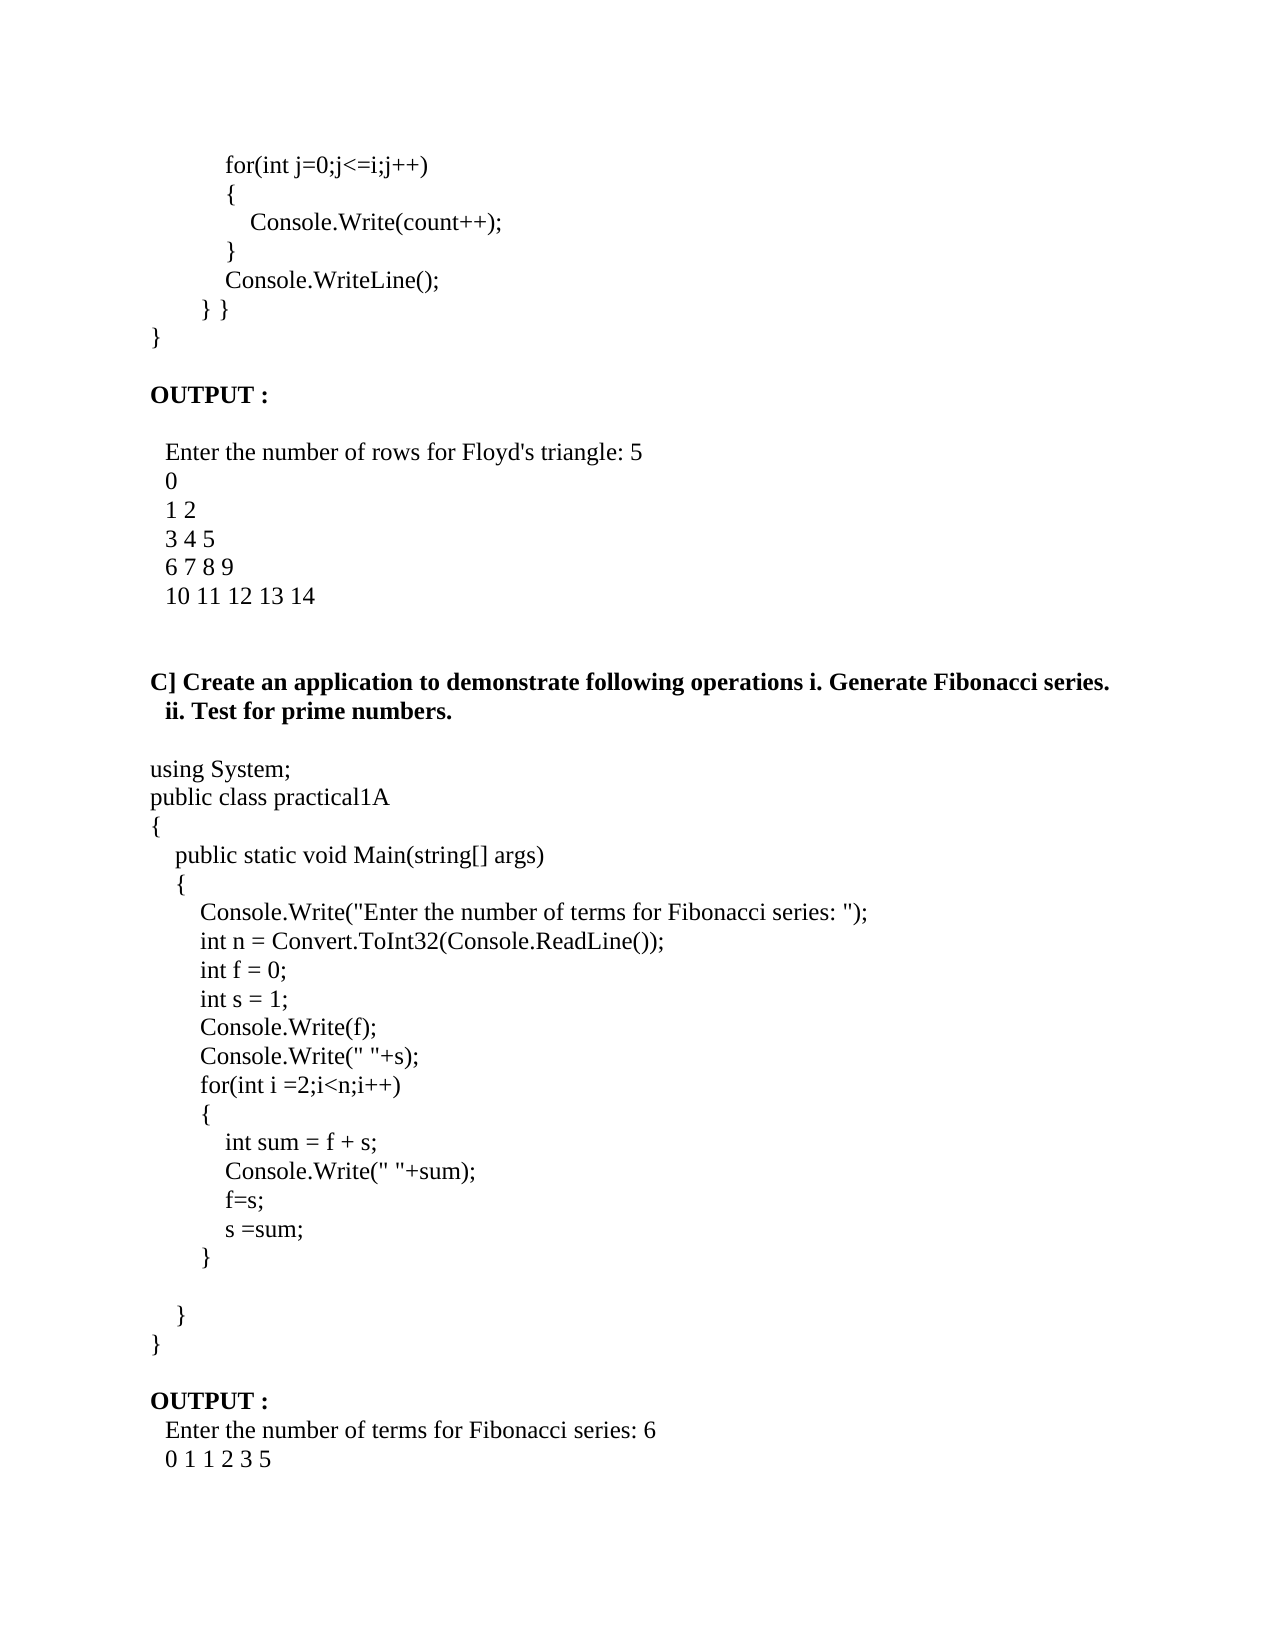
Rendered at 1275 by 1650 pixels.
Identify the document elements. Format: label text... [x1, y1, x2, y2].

text } [150, 1329, 1125, 1357]
text OUTPUT : [150, 1386, 1125, 1415]
text 6 7 8 9 [165, 552, 1125, 581]
text { [150, 1099, 1125, 1127]
text Enter the number of rows for Floyd's triangle: 5 [165, 437, 1125, 466]
text OUTPUT : [150, 380, 1125, 409]
text 10 11 12 13 14 [165, 581, 1125, 610]
text Console.WriteLine(); [150, 265, 1125, 294]
text for(int j=0;j<=i;j++) [150, 150, 1125, 179]
text 0 [165, 466, 1125, 495]
text } [150, 236, 1125, 265]
text 0 1 1 2 3 5 [165, 1444, 1125, 1472]
text s =sum; [150, 1214, 1125, 1242]
text int f = 0; [150, 955, 1125, 984]
text } [150, 322, 1125, 351]
text C] Create an application to demonstrate following operations i. Generate Fibonacci series. ii. Test for prime numbers. [150, 667, 1125, 725]
text Console.Write("Enter the number of terms for Fibonacci series: "); [150, 897, 1125, 926]
text } } [150, 294, 1125, 322]
text Console.Write(" "+sum); [150, 1156, 1125, 1185]
text Console.Write(" "+s); [150, 1041, 1125, 1070]
text public class practical1A [150, 782, 1125, 811]
text Console.Write(f); [150, 1012, 1125, 1041]
text { [150, 869, 1125, 897]
text int sum = f + s; [150, 1127, 1125, 1156]
text for(int i =2;i<n;i++) [150, 1070, 1125, 1099]
text public static void Main(string[] args) [150, 840, 1125, 869]
text int n = Convert.ToInt32(Console.ReadLine()); [150, 926, 1125, 955]
text } [150, 1242, 1125, 1271]
text { [150, 179, 1125, 207]
text f=s; [150, 1185, 1125, 1214]
text using System; [150, 754, 1125, 782]
text { [150, 811, 1125, 840]
text } [150, 1300, 1125, 1329]
text int s = 1; [150, 984, 1125, 1012]
text Enter the number of terms for Fibonacci series: 6 [165, 1415, 1125, 1444]
text Console.Write(count++); [150, 207, 1125, 236]
text 1 2 [165, 495, 1125, 524]
text 3 4 5 [165, 524, 1125, 552]
